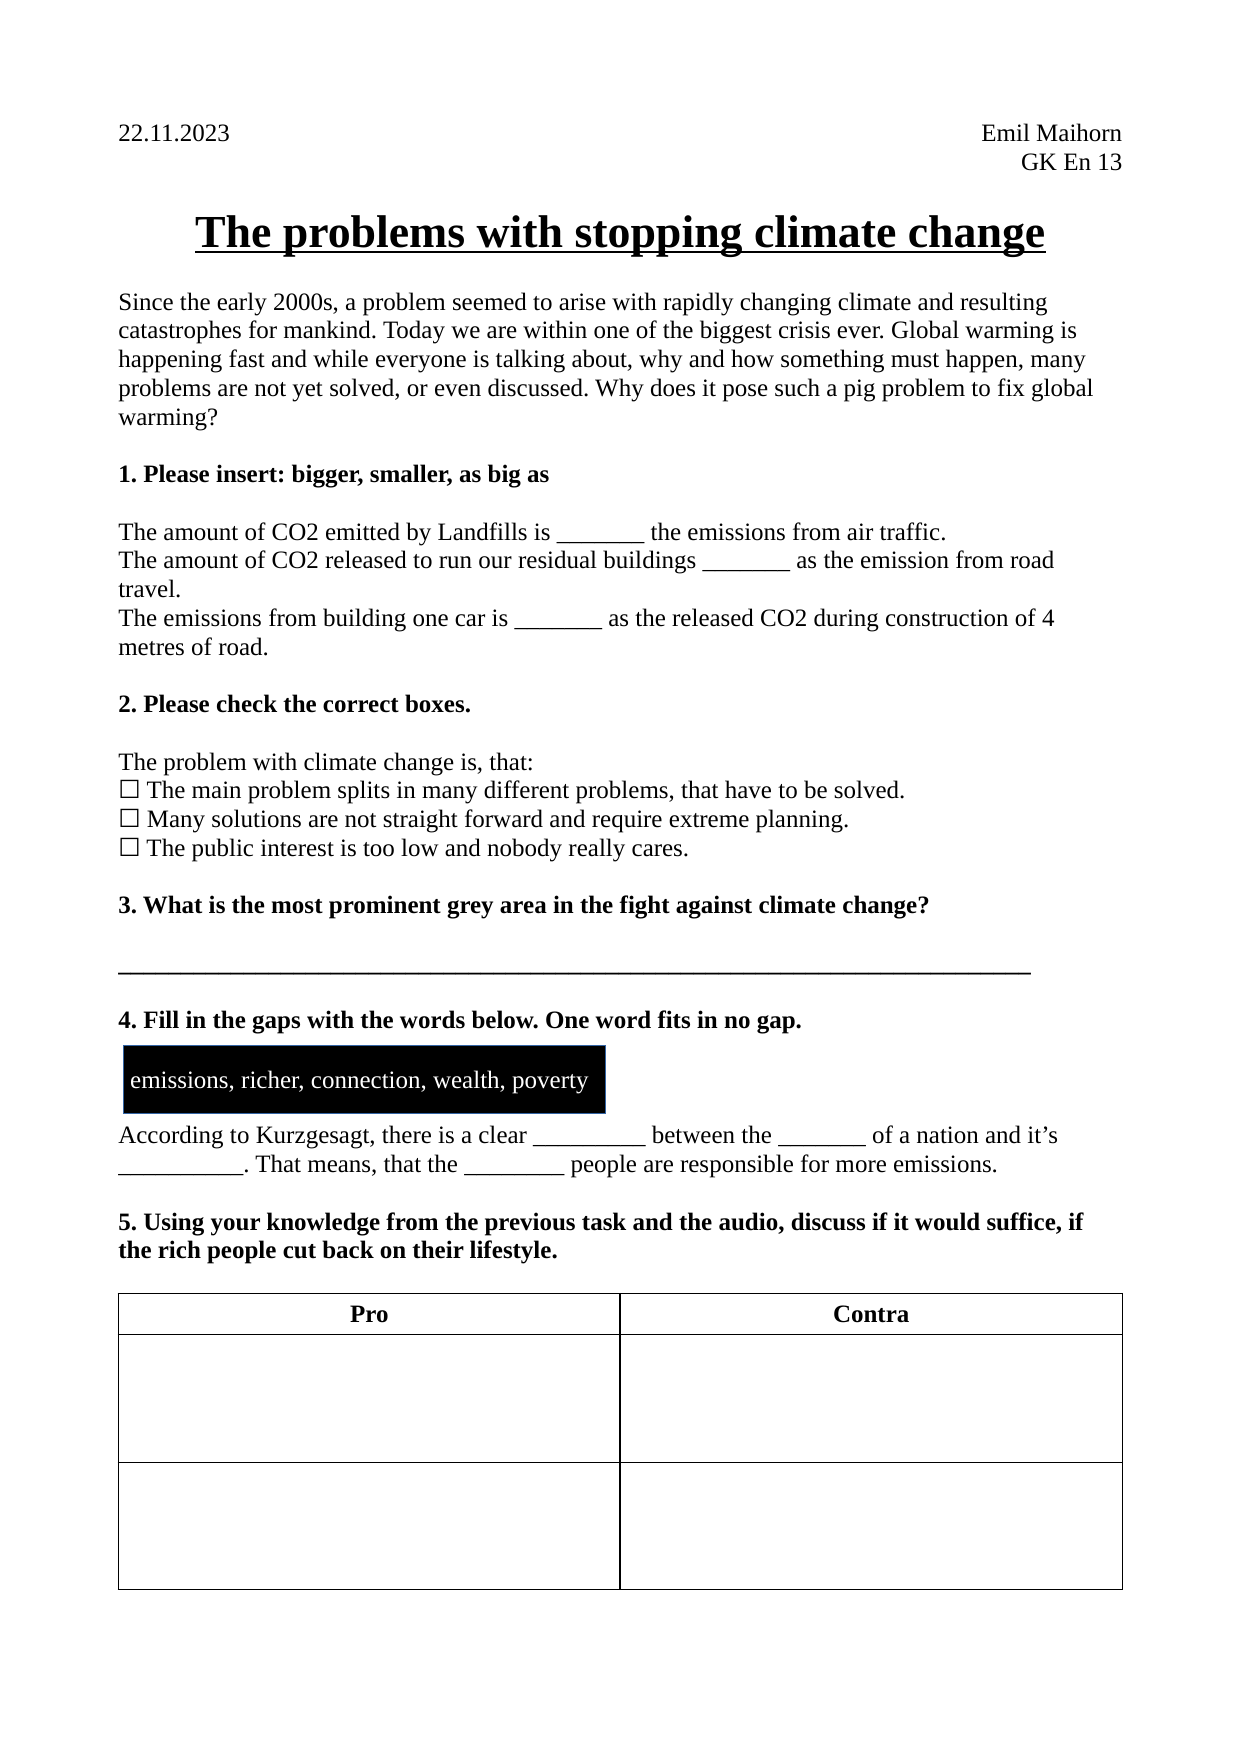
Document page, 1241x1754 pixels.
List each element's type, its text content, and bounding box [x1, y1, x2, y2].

text Since the early 2000s, a problem seemed to arise with rapidly changing climate and resulting catastrophes for mankind. Today we are within one of the biggest crisis ever. Global warming is happening fast and while everyone is talking about, why and how something must happen, many problems are not yet solved, or even discussed. Why does it pose such a pig problem to fix global warming? [118, 287, 1122, 430]
table_cell [621, 1335, 1122, 1462]
text ☐ The public interest is too low and nobody really cares. [118, 833, 1122, 862]
text ☐ The main problem splits in many different problems, that have to be solved. [118, 775, 1122, 804]
text ☐ Many solutions are not straight forward and require extreme planning. [118, 804, 1122, 833]
text The emissions from building one car is _______ as the released CO2 during construction of 4 metres of road. [118, 603, 1122, 660]
table_cell [119, 1335, 619, 1462]
table_cell [621, 1463, 1122, 1589]
text 2. Please check the correct boxes. [118, 689, 1122, 718]
table_header Contra [621, 1294, 1122, 1334]
text 5. Using your knowledge from the previous task and the audio, discuss if it would suffice, if the rich people cut back on their lifestyle. [118, 1207, 1122, 1264]
table_header Pro [119, 1294, 619, 1334]
text According to Kurzgesagt, there is a clear _________ between the _______ of a nation and it’s __________. That means, that the ________ people are responsible for more emissions. [118, 1120, 1122, 1178]
text 1. Please insert: bigger, smaller, as big as [118, 459, 1122, 488]
text 4. Fill in the gaps with the words below. One word fits in no gap. [118, 1005, 1122, 1034]
text The problem with climate change is, that: [118, 747, 1122, 775]
table_cell [119, 1463, 619, 1589]
text _________________________________________________________________________ [118, 948, 1122, 977]
text The amount of CO2 emitted by Landfills is _______ the emissions from air traffic. [118, 517, 1122, 545]
text The amount of CO2 released to run our residual buildings _______ as the emission from road travel. [118, 545, 1122, 603]
text 3. What is the most prominent grey area in the fight against climate change? [118, 890, 1122, 919]
text The problems with stopping climate change [118, 205, 1122, 258]
